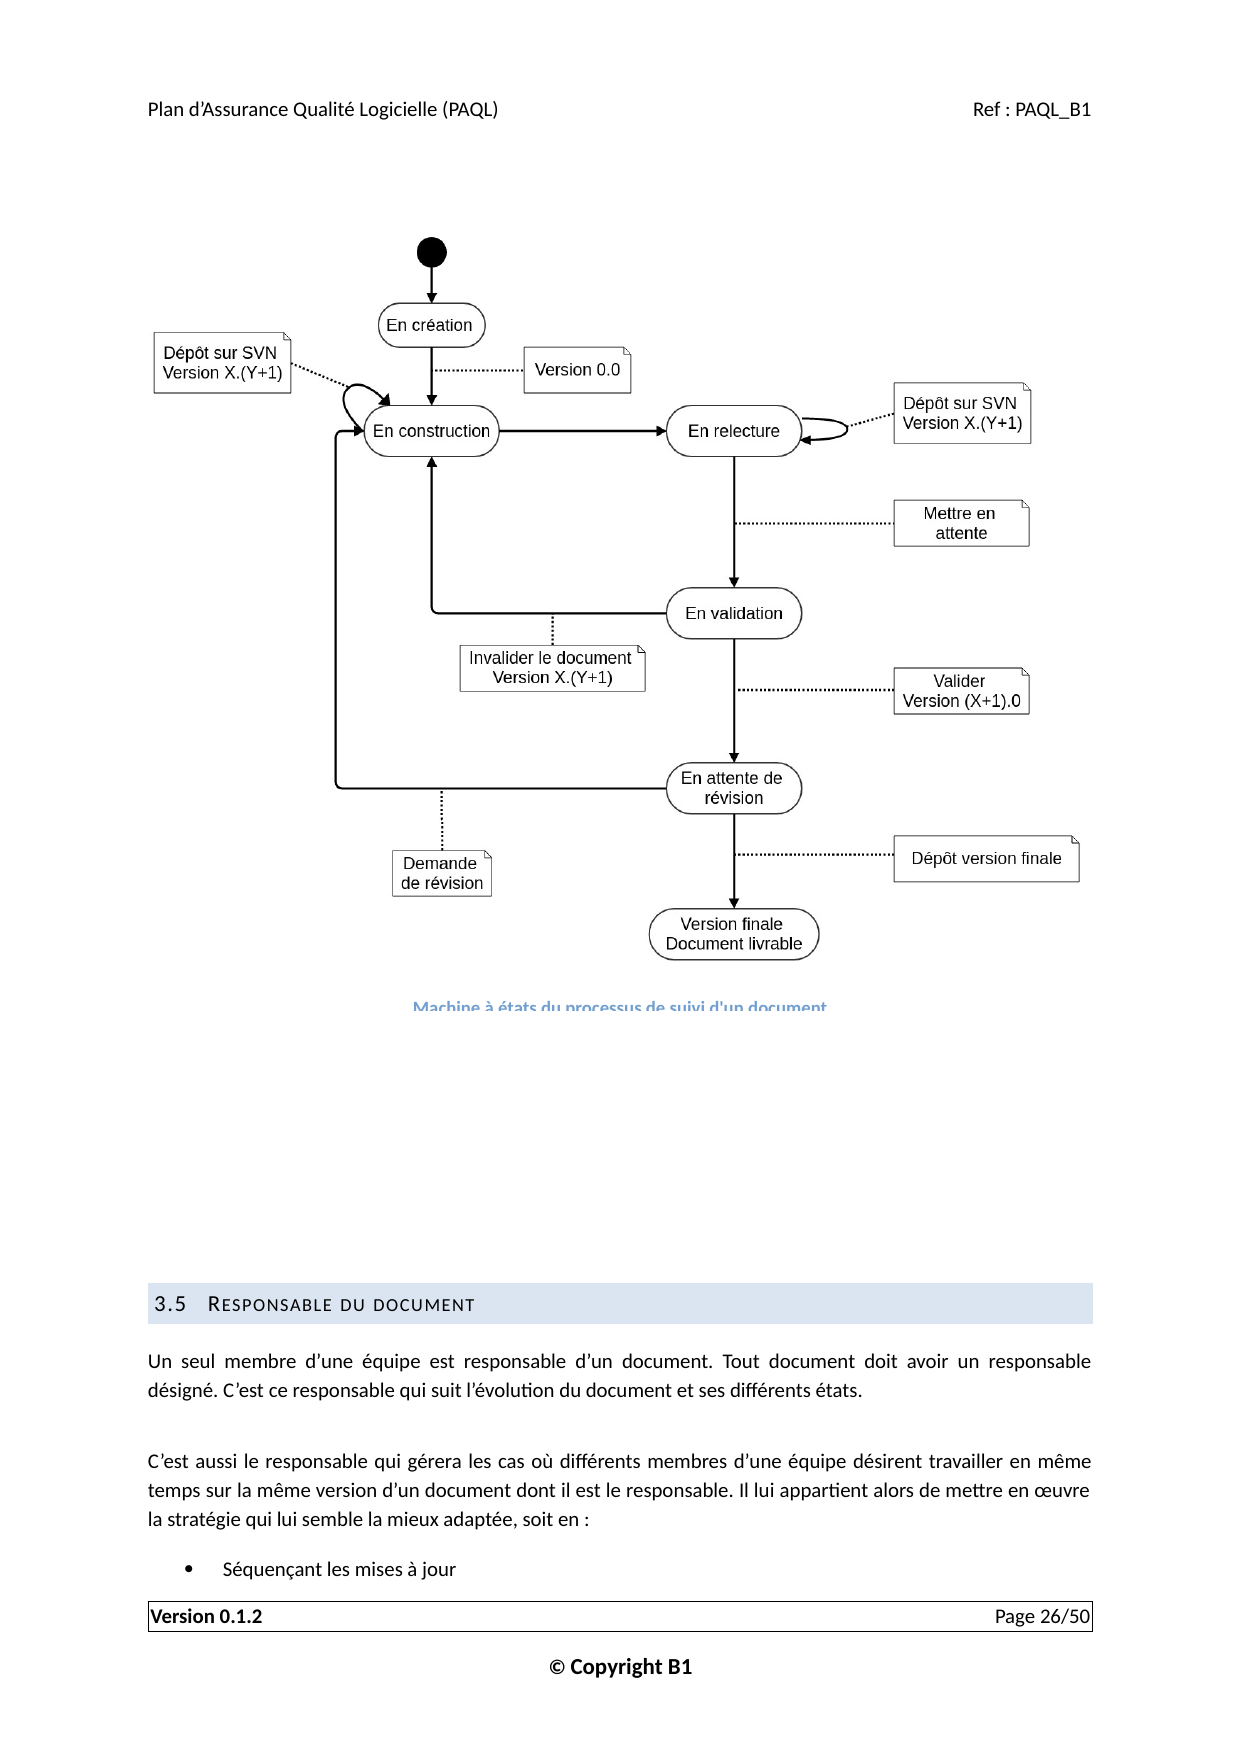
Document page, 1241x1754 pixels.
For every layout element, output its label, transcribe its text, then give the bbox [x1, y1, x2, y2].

text [148, 179, 1093, 200]
list Séquençant les mises à jour [185, 1556, 1093, 1582]
text Un seul membre d’une équipe est responsable d’un document. Tout document doit avoir un responsable désigné. C’est ce responsable qui suit l’évolution du document et ses différents états. [148, 1348, 1093, 1403]
text C’est aussi le responsable qui gérera les cas où différents membres d’une équipe désirent travailler en même temps sur la même version d’un document dont il est le responsable. Il lui appartient alors de mettre en œuvre la stratégie qui lui semble la mieux adaptée, soit en : [148, 1448, 1093, 1532]
text Machine à états du processus de suivi d'un document [148, 974, 1093, 1010]
list Responsable du document [154, 1289, 1086, 1317]
